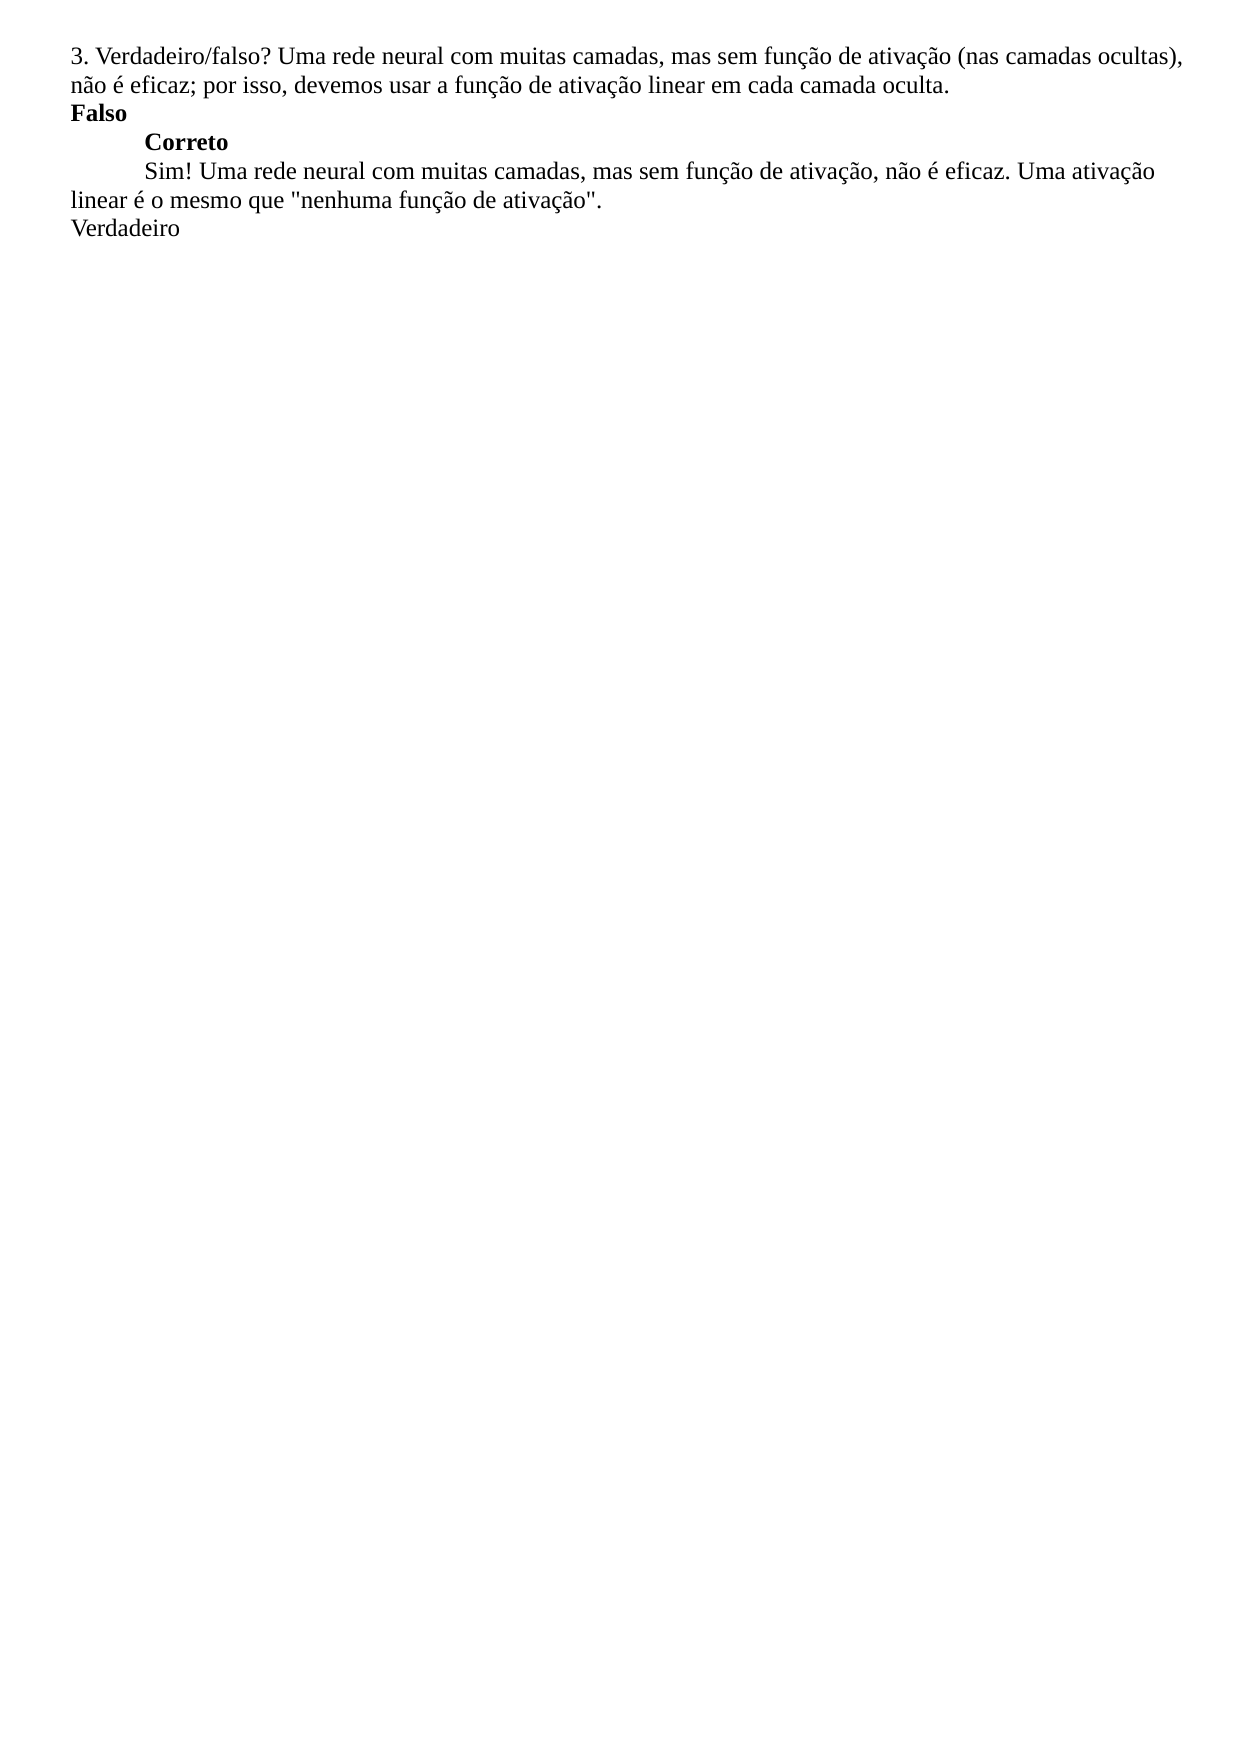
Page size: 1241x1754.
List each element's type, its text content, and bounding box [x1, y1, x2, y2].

text Falso Correto [70, 98, 1199, 156]
text Sim! Uma rede neural com muitas camadas, mas sem função de ativação, não é eficaz. Uma ativação linear é o mesmo que "nenhuma função de ativação". [70, 156, 1199, 213]
text Verdadeiro [70, 213, 1199, 242]
text 3. Verdadeiro/falso? Uma rede neural com muitas camadas, mas sem função de ativação (nas camadas ocultas), não é eficaz; por isso, devemos usar a função de ativação linear em cada camada oculta. [70, 41, 1199, 98]
